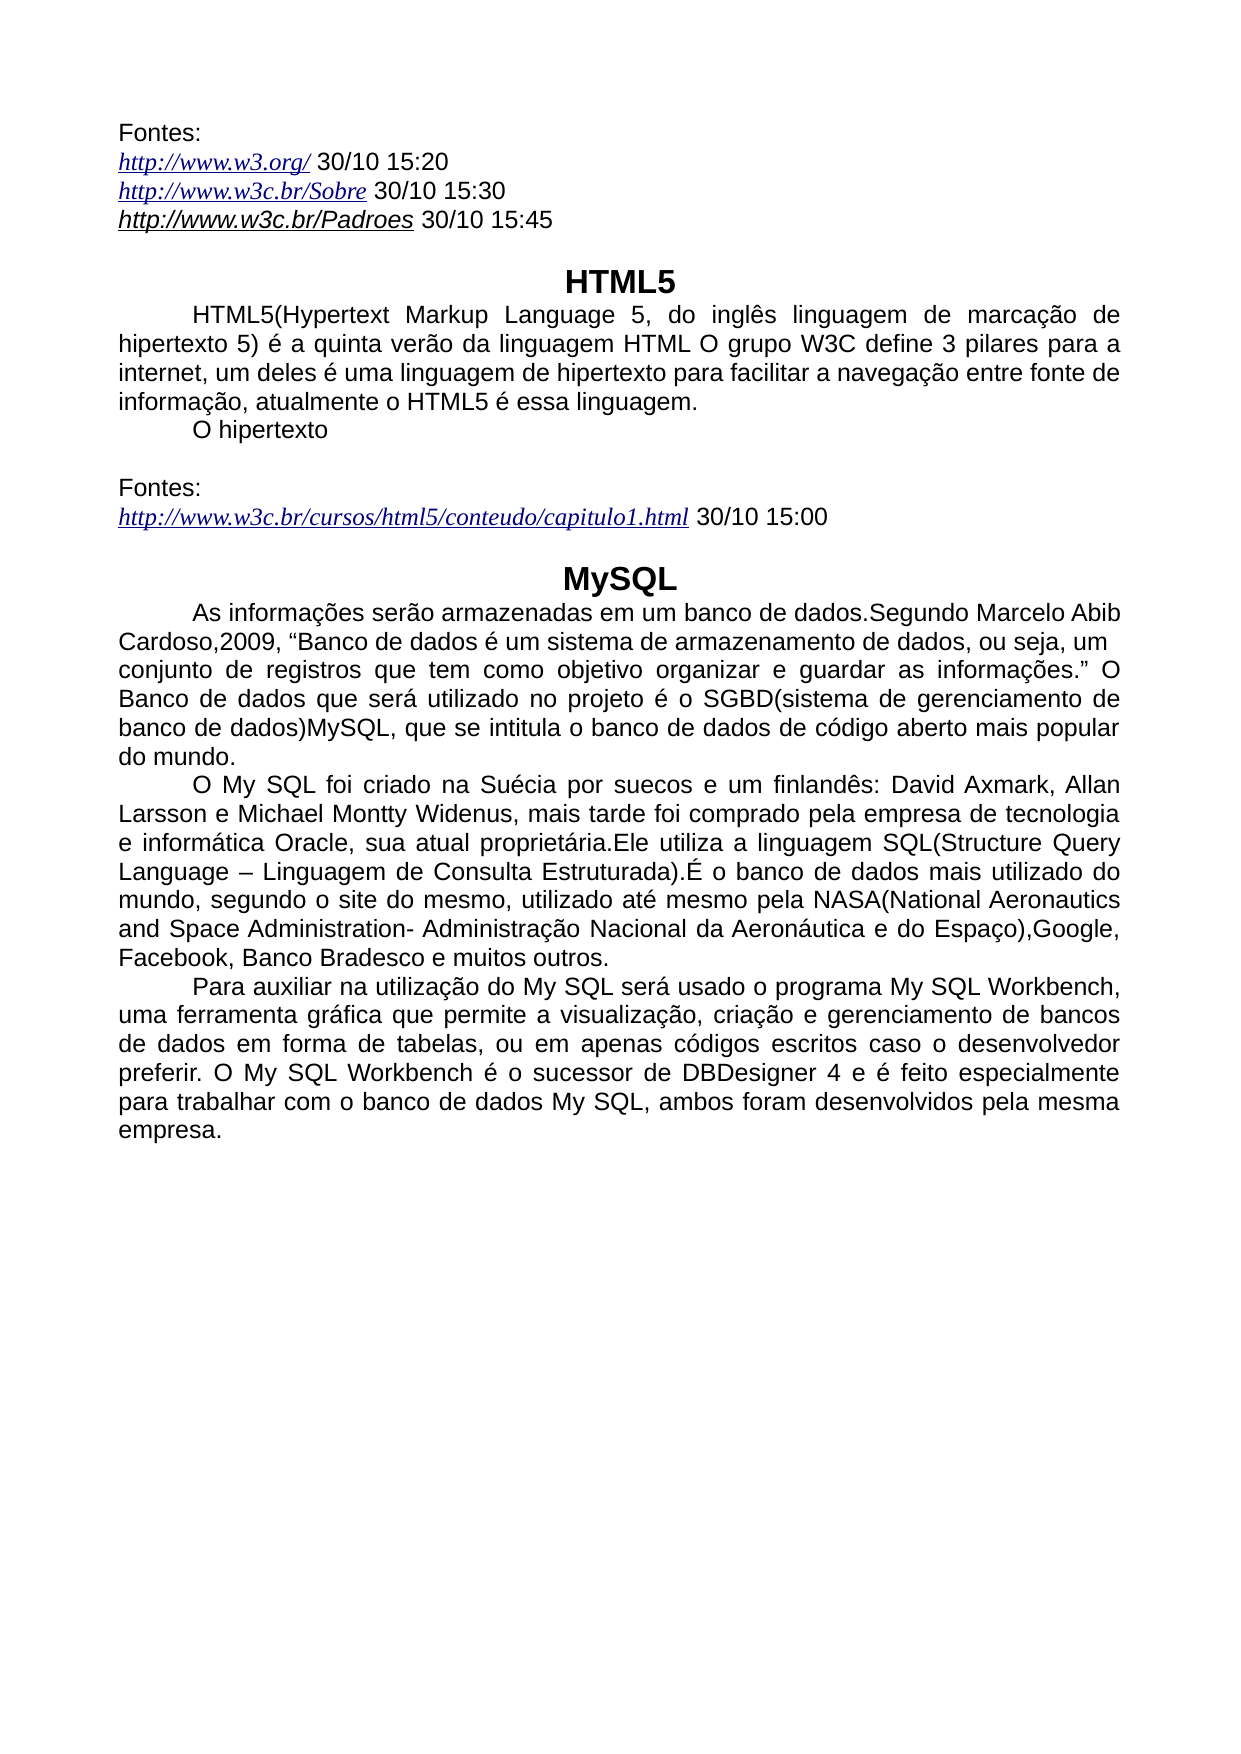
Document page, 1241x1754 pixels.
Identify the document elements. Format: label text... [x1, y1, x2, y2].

text MySQL [118, 559, 1122, 598]
text O hipertexto [118, 416, 1122, 444]
text http://www.w3c.br/cursos/html5/conteudo/capitulo1.html 30/10 15:00 [118, 502, 1122, 531]
text Fontes: [118, 118, 1122, 147]
text http://www.w3c.br/Sobre 30/10 15:30 [118, 176, 1122, 204]
text conjunto de registros que tem como objetivo organizar e guardar as informações.” O Banco de dados que será utilizado no projeto é o SGBD(sistema de gerenciamento de banco de dados)MySQL, que se intitula o banco de dados de código aberto mais popular do mundo. [118, 655, 1122, 770]
text HTML5 [118, 262, 1122, 301]
text As informações serão armazenadas em um banco de dados.Segundo Marcelo Abib Cardoso,2009, “Banco de dados é um sistema de armazenamento de dados, ou seja, um [118, 598, 1122, 655]
text http://www.w3c.br/Padroes 30/10 15:45 [118, 204, 1122, 233]
text Para auxiliar na utilização do My SQL será usado o programa My SQL Workbench, uma ferramenta gráfica que permite a visualização, criação e gerenciamento de bancos de dados em forma de tabelas, ou em apenas códigos escritos caso o desenvolvedor preferir. O My SQL Workbench é o sucessor de DBDesigner 4 e é feito especialmente para trabalhar com o banco de dados My SQL, ambos foram desenvolvidos pela mesma empresa. [118, 972, 1122, 1144]
text O My SQL foi criado na Suécia por suecos e um finlandês: David Axmark, Allan Larsson e Michael Montty Widenus, mais tarde foi comprado pela empresa de tecnologia e informática Oracle, sua atual proprietária.Ele utiliza a linguagem SQL(Structure Query Language – Linguagem de Consulta Estruturada).É o banco de dados mais utilizado do mundo, segundo o site do mesmo, utilizado até mesmo pela NASA(National Aeronautics and Space Administration- Administração Nacional da Aeronáutica e do Espaço),Google, Facebook, Banco Bradesco e muitos outros. [118, 770, 1122, 972]
text HTML5(Hypertext Markup Language 5, do inglês linguagem de marcação de hipertexto 5) é a quinta verão da linguagem HTML O grupo W3C define 3 pilares para a internet, um deles é uma linguagem de hipertexto para facilitar a navegação entre fonte de informação, atualmente o HTML5 é essa linguagem. [118, 301, 1122, 416]
text http://www.w3.org/ 30/10 15:20 [118, 147, 1122, 176]
text Fontes: [118, 473, 1122, 502]
